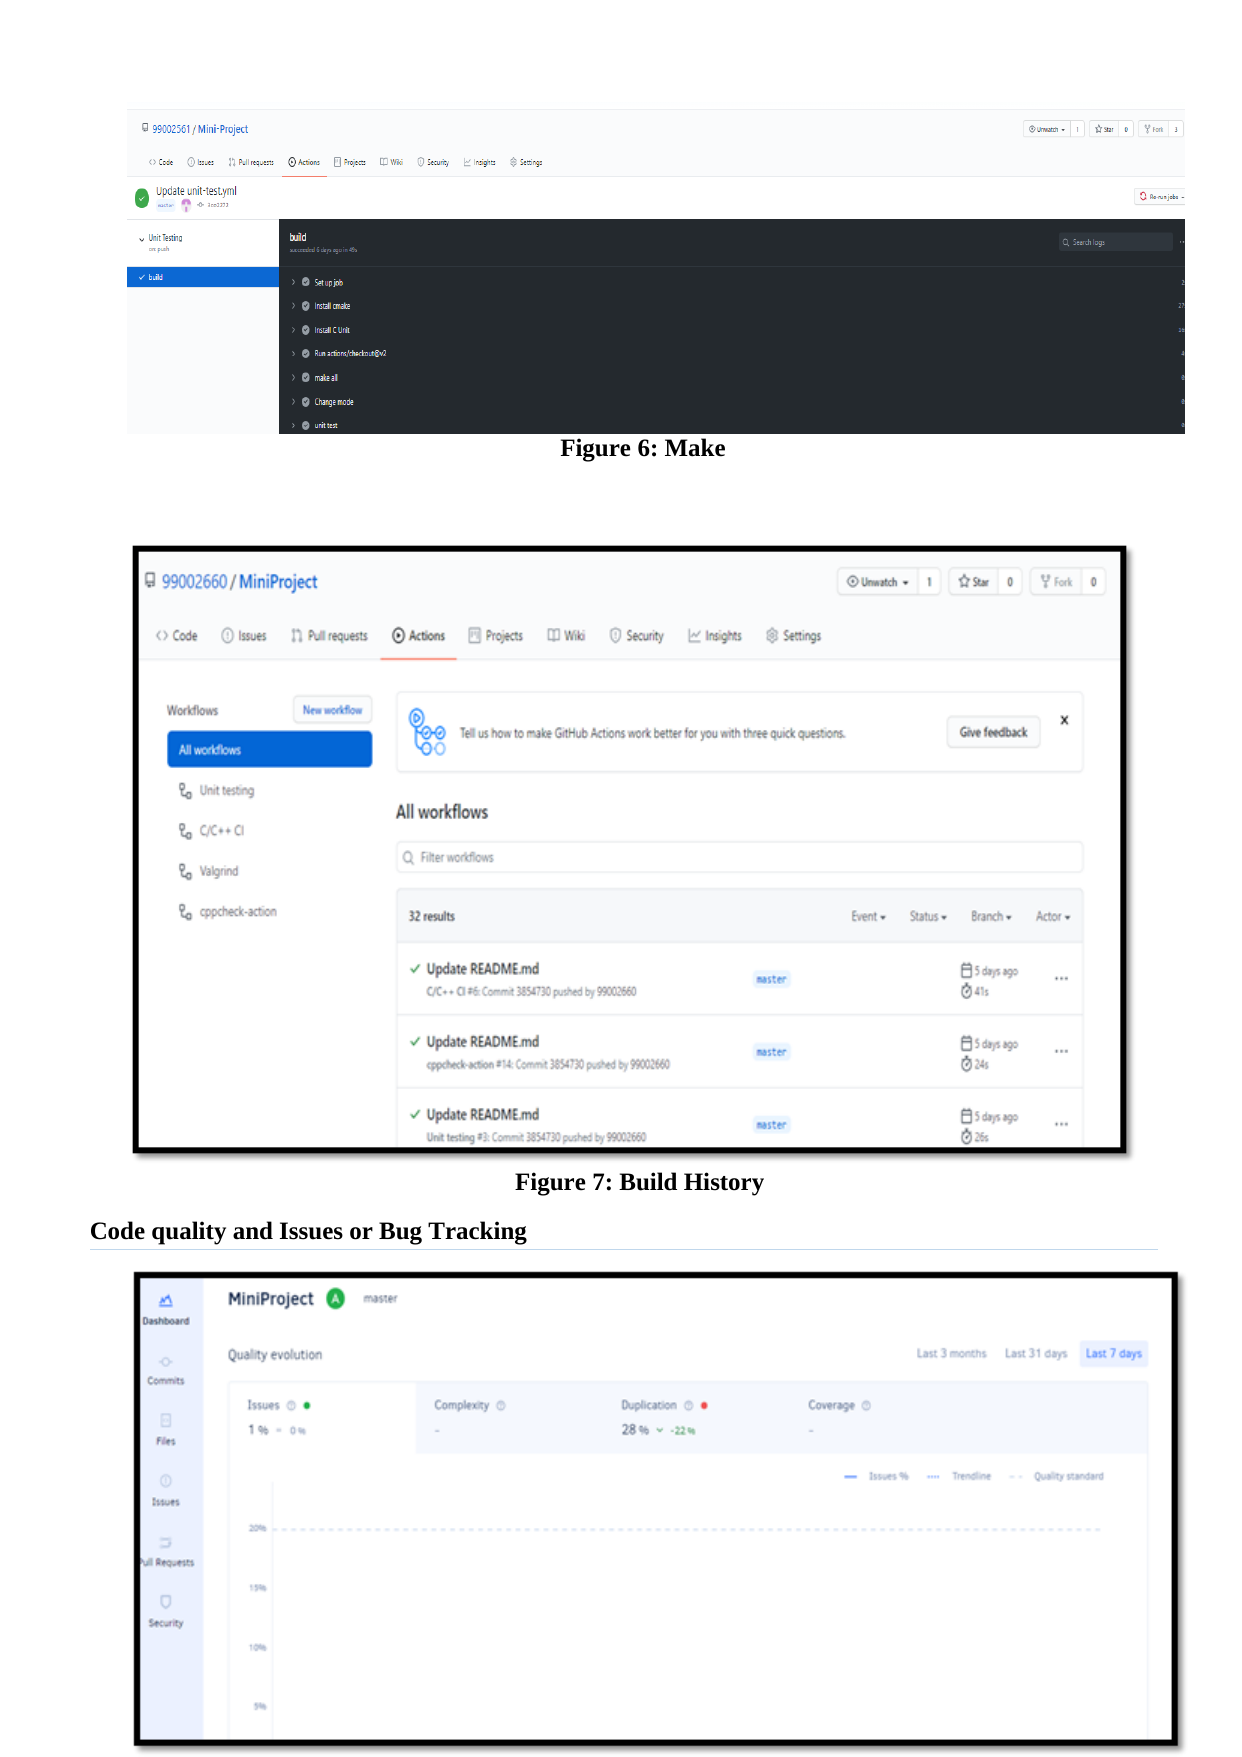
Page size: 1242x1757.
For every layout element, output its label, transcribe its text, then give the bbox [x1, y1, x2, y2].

text Figure 6: Make [89, 433, 1158, 462]
picture [128, 1266, 1188, 1757]
picture [127, 102, 1185, 434]
subtitle Code quality and Issues or Bug Tracking [89, 1216, 1158, 1250]
text Figure 7: Build History [89, 1167, 1158, 1195]
picture [127, 540, 1143, 1167]
